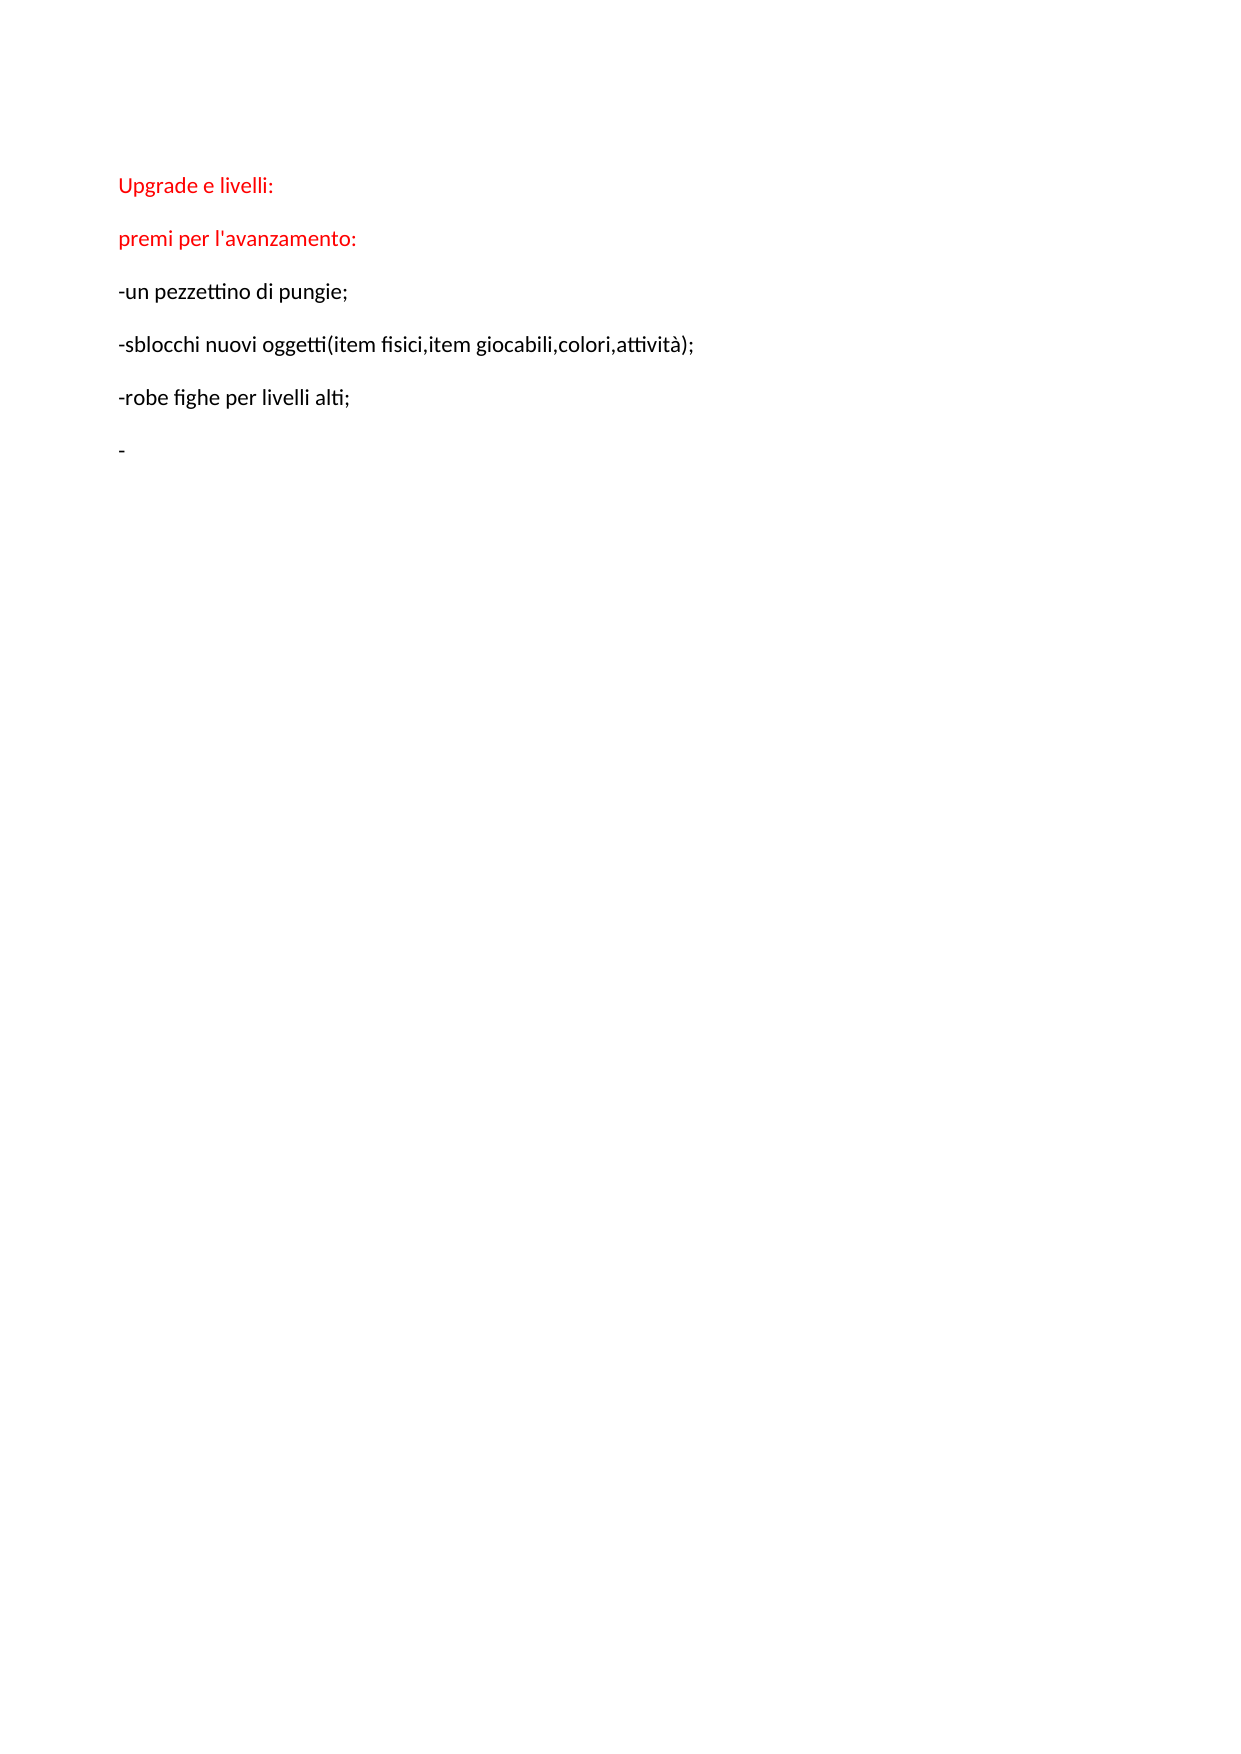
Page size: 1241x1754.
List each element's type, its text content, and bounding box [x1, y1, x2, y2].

text -robe fighe per livelli alti; [118, 383, 1122, 411]
text - [118, 436, 1122, 464]
text -un pezzettino di pungie; [118, 277, 1122, 305]
text Upgrade e livelli: [118, 171, 1122, 199]
text -sblocchi nuovi oggetti(item fisici,item giocabili,colori,attività); [118, 330, 1122, 358]
text premi per l'avanzamento: [118, 224, 1122, 252]
